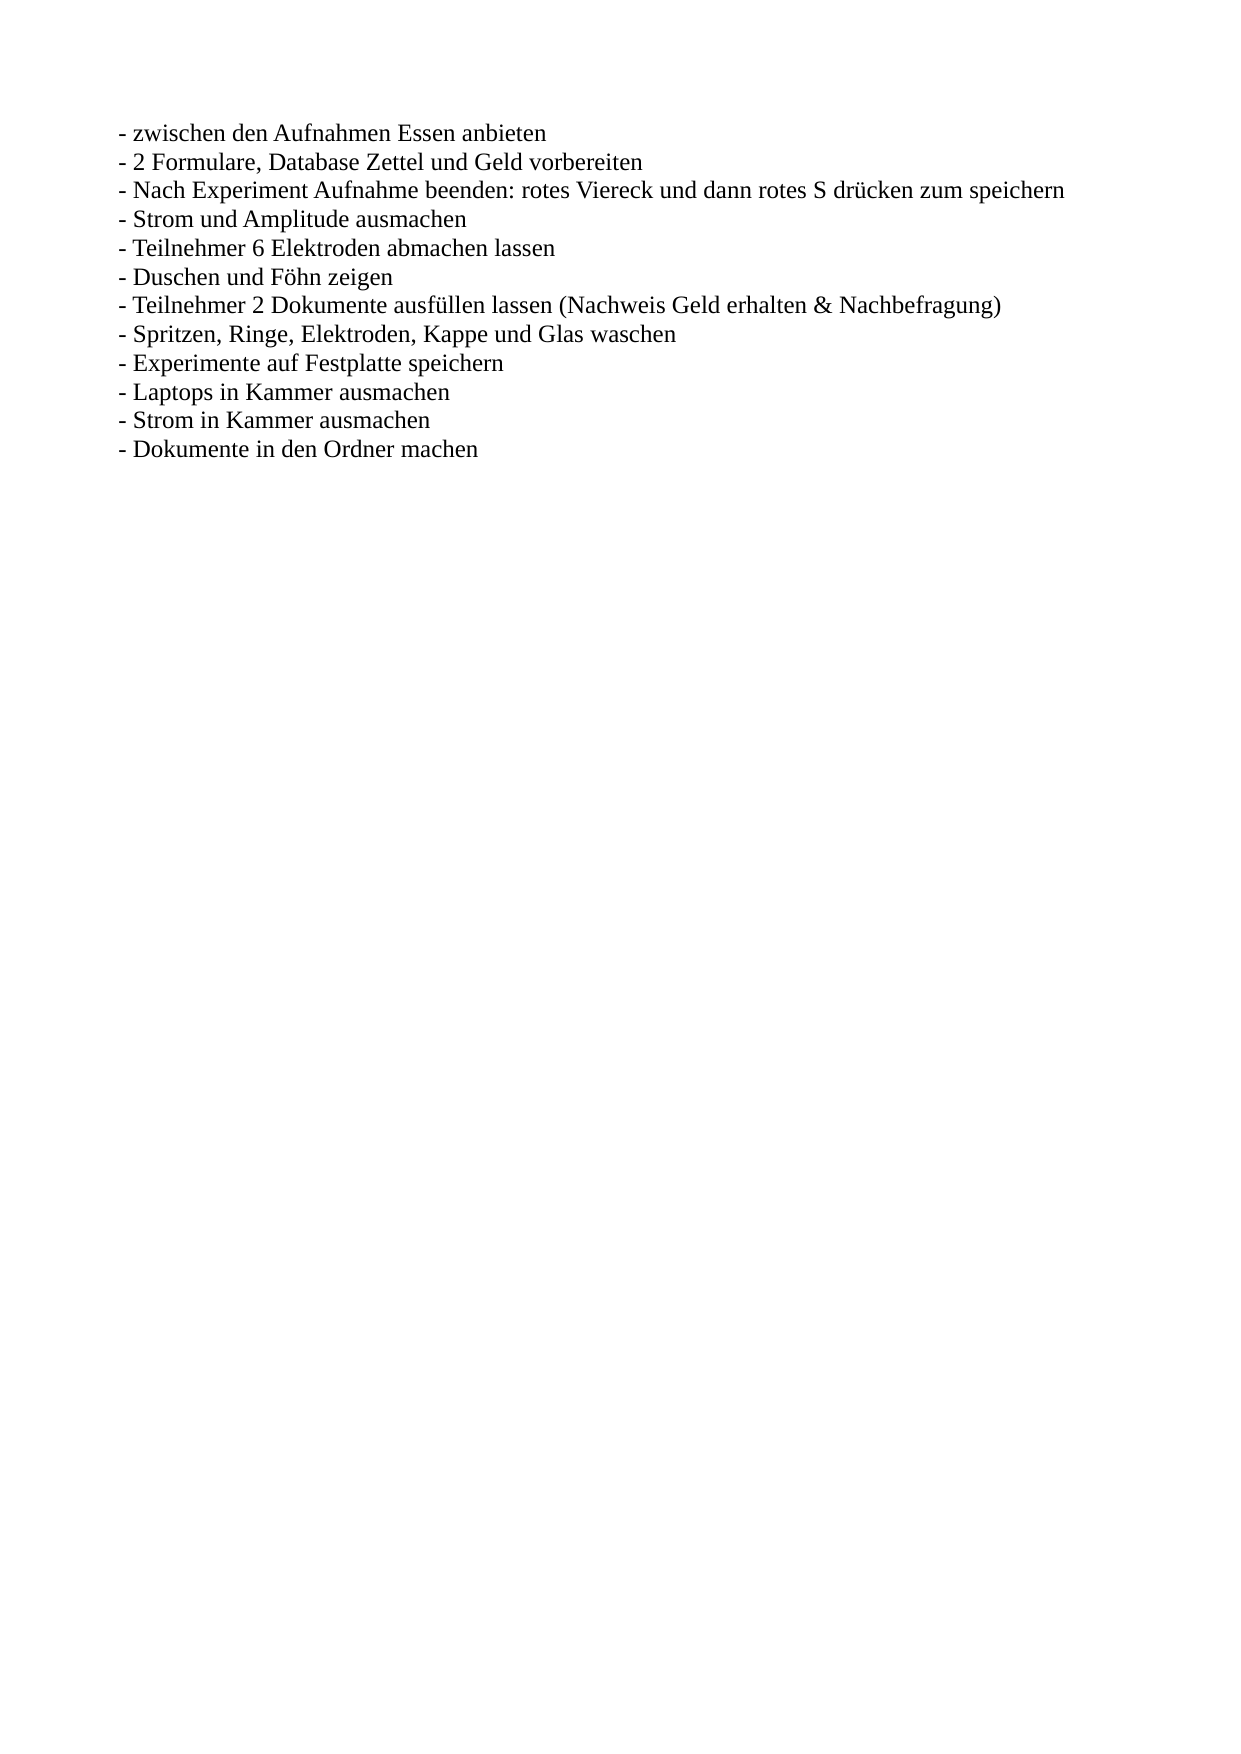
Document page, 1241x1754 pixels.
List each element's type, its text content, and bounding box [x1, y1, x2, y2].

text - Experimente auf Festplatte speichern [118, 348, 1122, 377]
text - Teilnehmer 2 Dokumente ausfüllen lassen (Nachweis Geld erhalten & Nachbefragung) [118, 291, 1122, 319]
text - Dokumente in den Ordner machen [118, 434, 1122, 463]
text - Teilnehmer 6 Elektroden abmachen lassen [118, 233, 1122, 262]
text - Spritzen, Ringe, Elektroden, Kappe und Glas waschen [118, 319, 1122, 348]
text - Strom und Amplitude ausmachen [118, 204, 1122, 233]
text - Strom in Kammer ausmachen [118, 406, 1122, 434]
text - 2 Formulare, Database Zettel und Geld vorbereiten [118, 147, 1122, 176]
text - Laptops in Kammer ausmachen [118, 377, 1122, 406]
text - Nach Experiment Aufnahme beenden: rotes Viereck und dann rotes S drücken zum speichern [118, 176, 1122, 204]
text - Duschen und Föhn zeigen [118, 262, 1122, 291]
text - zwischen den Aufnahmen Essen anbieten [118, 118, 1122, 147]
